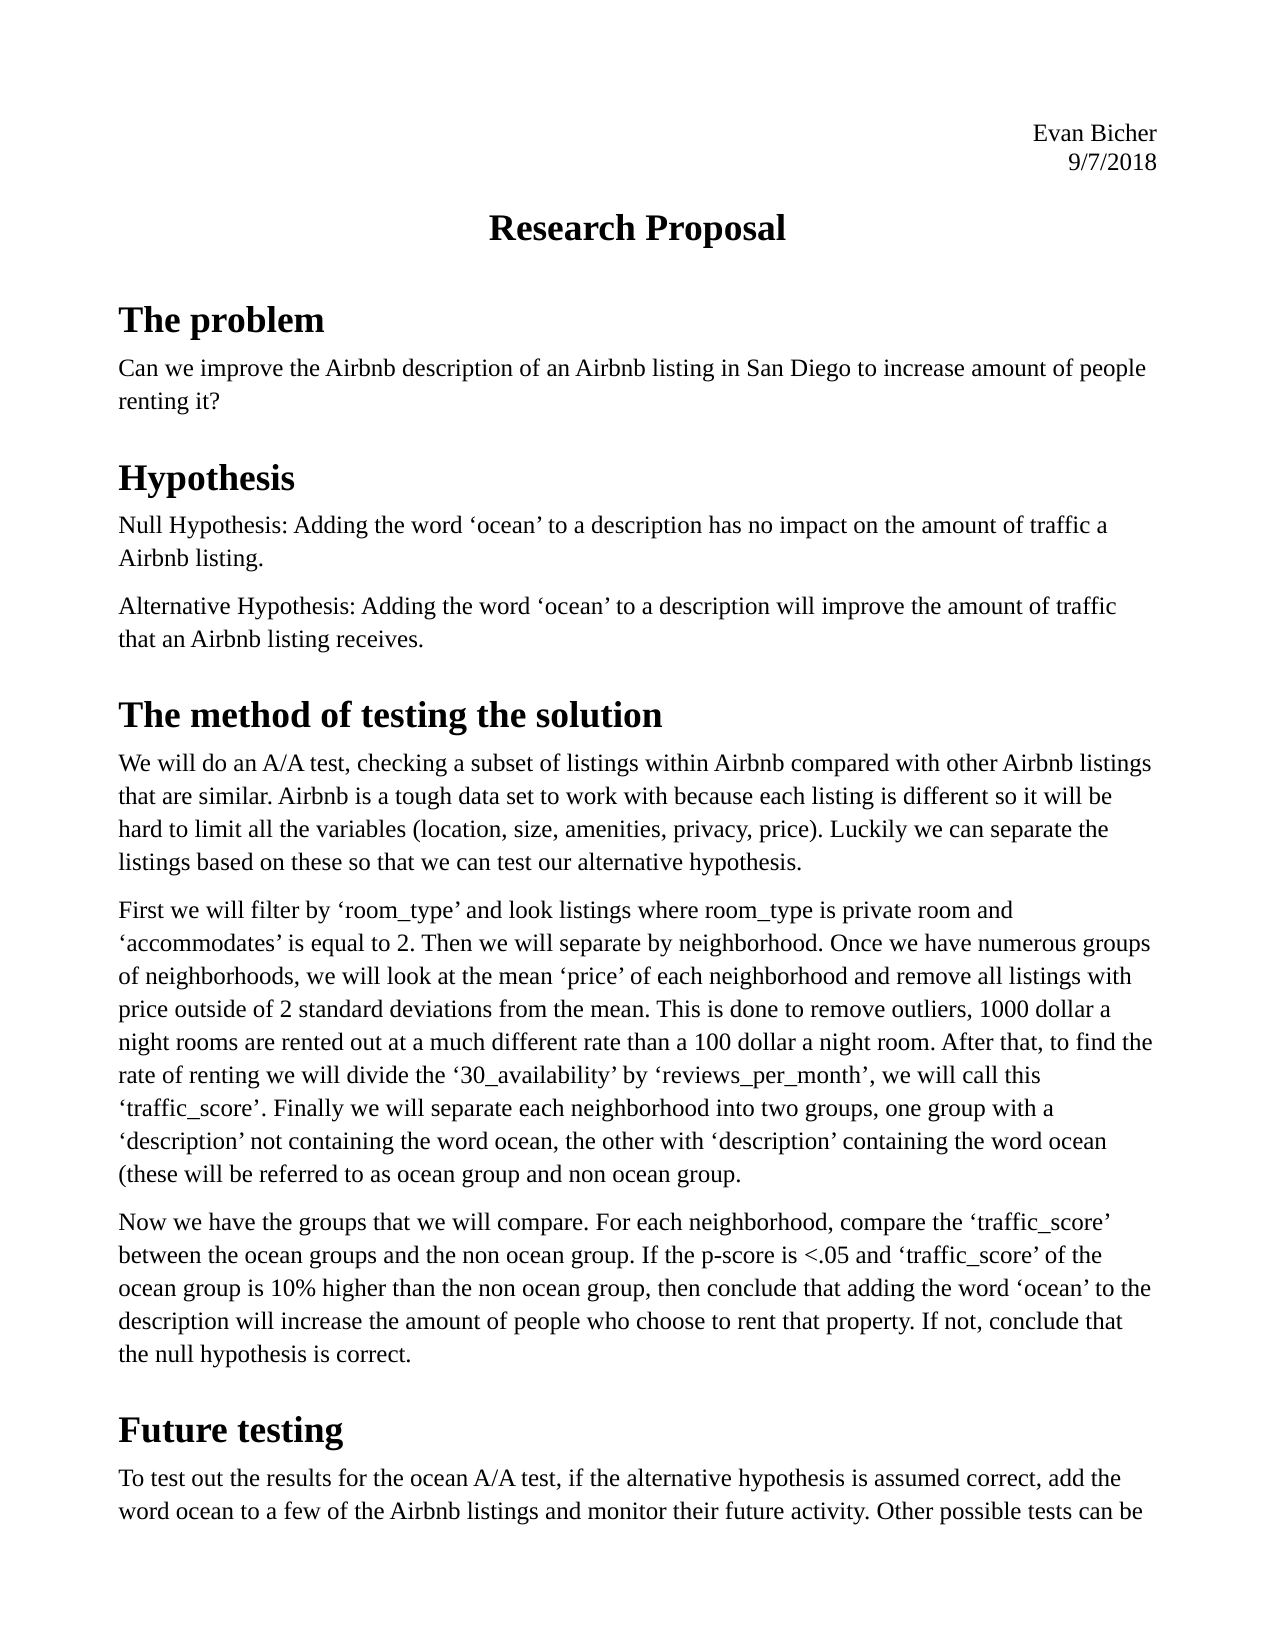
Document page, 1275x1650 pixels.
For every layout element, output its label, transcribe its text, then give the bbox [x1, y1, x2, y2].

text Alternative Hypothesis: Adding the word ‘ocean’ to a description will improve the amount of traffic that an Airbnb listing receives. [118, 591, 1157, 653]
subtitle Future testing [118, 1407, 1157, 1450]
text We will do an A/A test, checking a subset of listings within Airbnb compared with other Airbnb listings that are similar. Airbnb is a tough data set to work with because each listing is different so it will be hard to limit all the variables (location, size, amenities, privacy, price). Luckily we can separate the listings based on these so that we can test our alternative hypothesis. [118, 748, 1157, 876]
text Null Hypothesis: Adding the word ‘ocean’ to a description has no impact on the amount of traffic a Airbnb listing. [118, 511, 1157, 572]
text First we will filter by ‘room_type’ and look listings where room_type is private room and ‘accommodates’ is equal to 2. Then we will separate by neighborhood. Once we have numerous groups of neighborhoods, we will look at the mean ‘price’ of each neighborhood and remove all listings with price outside of 2 standard deviations from the mean. This is done to remove outliers, 1000 dollar a night rooms are rented out at a much different rate than a 100 dollar a night room. After that, to find the rate of renting we will divide the ‘30_availability’ by ‘reviews_per_month’, we will call this ‘traffic_score’. Finally we will separate each neighborhood into two groups, one group with a ‘description’ not containing the word ocean, the other with ‘description’ containing the word ocean (these will be referred to as ocean group and non ocean group. [118, 895, 1157, 1188]
text To test out the results for the ocean A/A test, if the alternative hypothesis is assumed correct, add the word ocean to a few of the Airbnb listings and monitor their future activity. Other possible tests can be [118, 1463, 1157, 1524]
subtitle The method of testing the solution [118, 693, 1157, 736]
text Now we have the groups that we will compare. For each neighborhood, compare the ‘traffic_score’ between the ocean groups and the non ocean group. If the p-score is <.05 and ‘traffic_score’ of the ocean group is 10% higher than the non ocean group, then conclude that adding the word ‘ocean’ to the description will increase the amount of people who choose to rent that property. If not, conclude that the null hypothesis is correct. [118, 1207, 1157, 1367]
text Can we improve the Airbnb description of an Airbnb listing in San Diego to increase amount of people renting it? [118, 353, 1157, 415]
text Research Proposal [118, 205, 1157, 248]
subtitle Hypothesis [118, 455, 1157, 498]
subtitle The problem [118, 298, 1157, 341]
